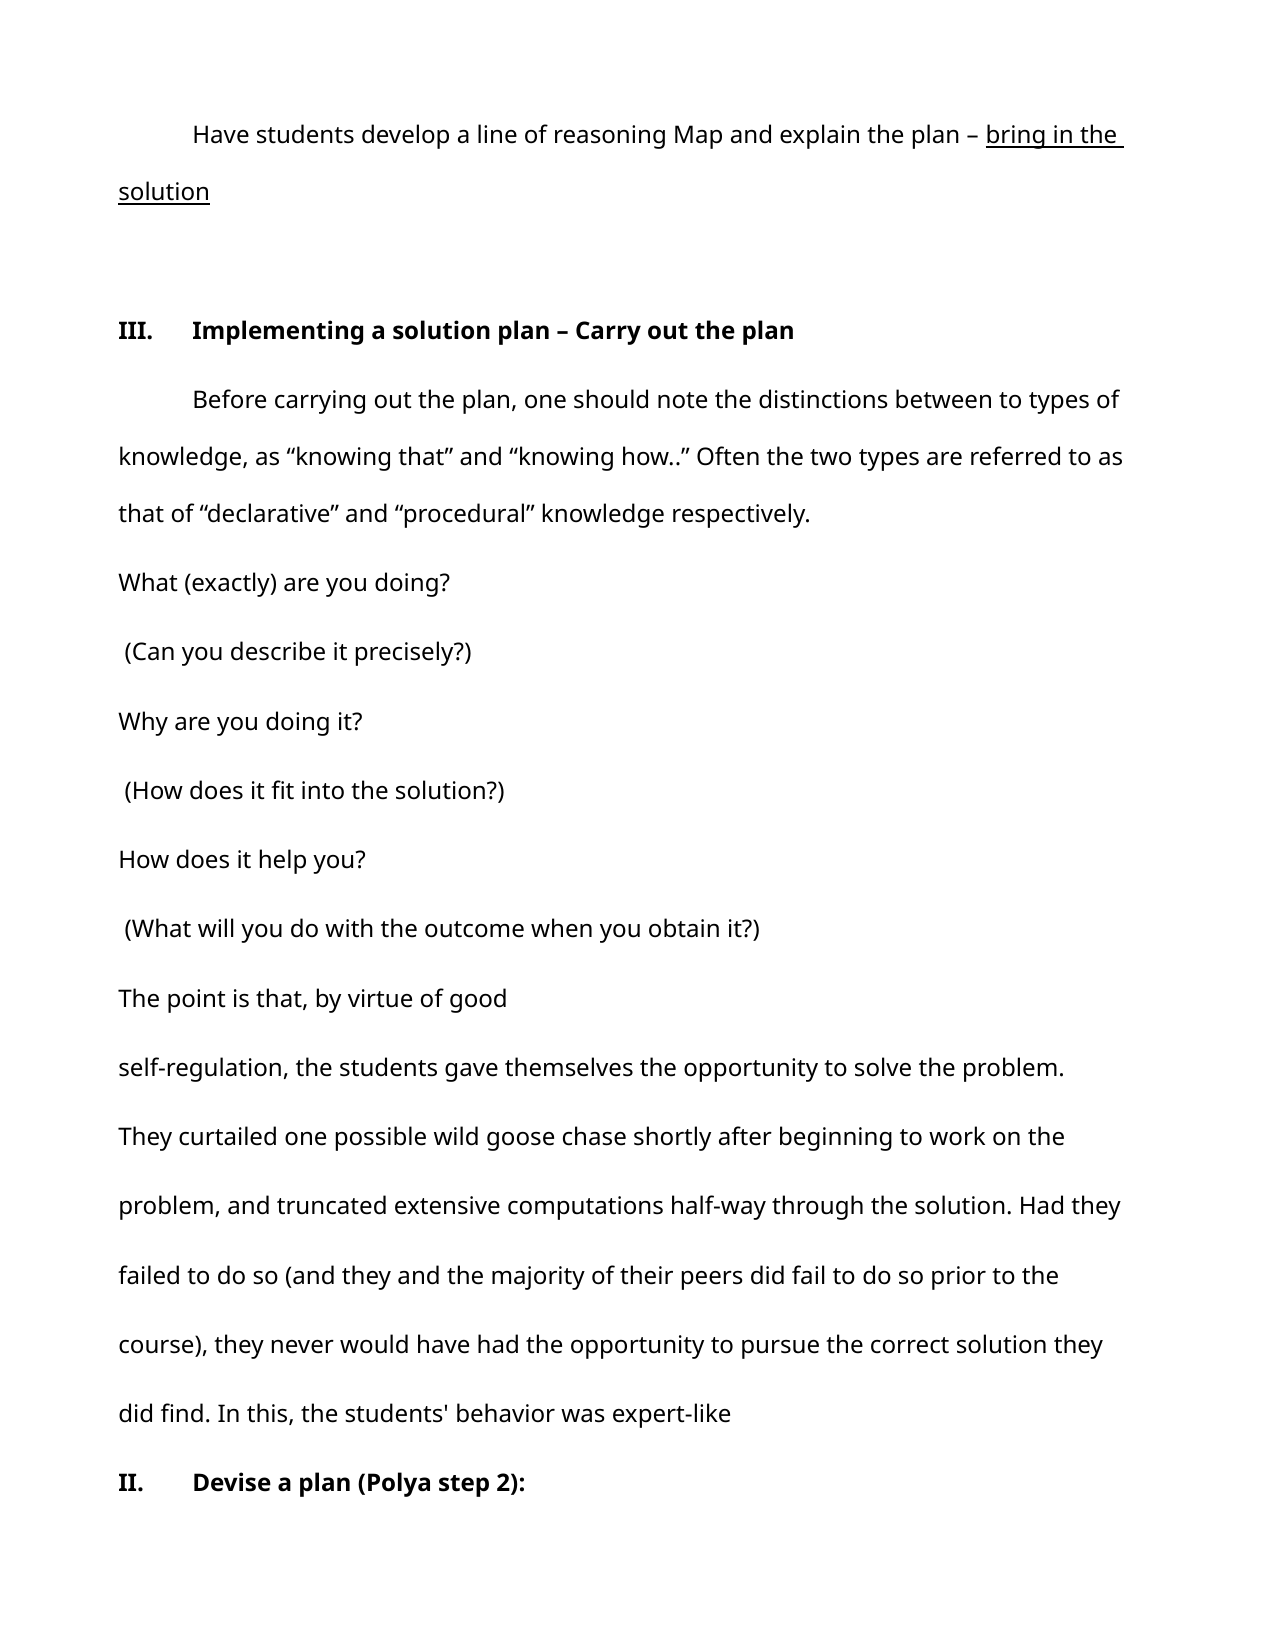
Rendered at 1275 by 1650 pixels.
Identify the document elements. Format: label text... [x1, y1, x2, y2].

text course), they never would have had the opportunity to pursue the correct solution they [118, 1327, 1157, 1384]
text did find. In this, the students' behavior was expert-like [118, 1397, 1157, 1453]
text What (exactly) are you doing? [118, 566, 1157, 622]
text (How does it fit into the solution?) [118, 773, 1157, 830]
text Why are you doing it? [118, 704, 1157, 761]
text How does it help you? [118, 843, 1157, 899]
text (What will you do with the outcome when you obtain it?) [118, 912, 1157, 969]
text They curtailed one possible wild goose chase shortly after beginning to work on the [118, 1120, 1157, 1176]
text Before carrying out the plan, one should note the distinctions between to types of knowledge, as “knowing that” and “knowing how..” Often the two types are referred to as that of “declarative” and “procedural” knowledge respectively. [118, 383, 1157, 553]
text II. Devise a plan (Polya step 2): [118, 1466, 1157, 1523]
text (Can you describe it precisely?) [118, 635, 1157, 692]
text self-regulation, the students gave themselves the opportunity to solve the problem. [118, 1050, 1157, 1107]
text problem, and truncated extensive computations half-way through the solution. Had they [118, 1189, 1157, 1246]
text The point is that, by virtue of good [118, 981, 1157, 1038]
text III. Implementing a solution plan – Carry out the plan [118, 313, 1157, 370]
text failed to do so (and they and the majority of their peers did fail to do so prior to the [118, 1258, 1157, 1315]
text Have students develop a line of reasoning Map and explain the plan – bring in the solution [118, 118, 1157, 232]
